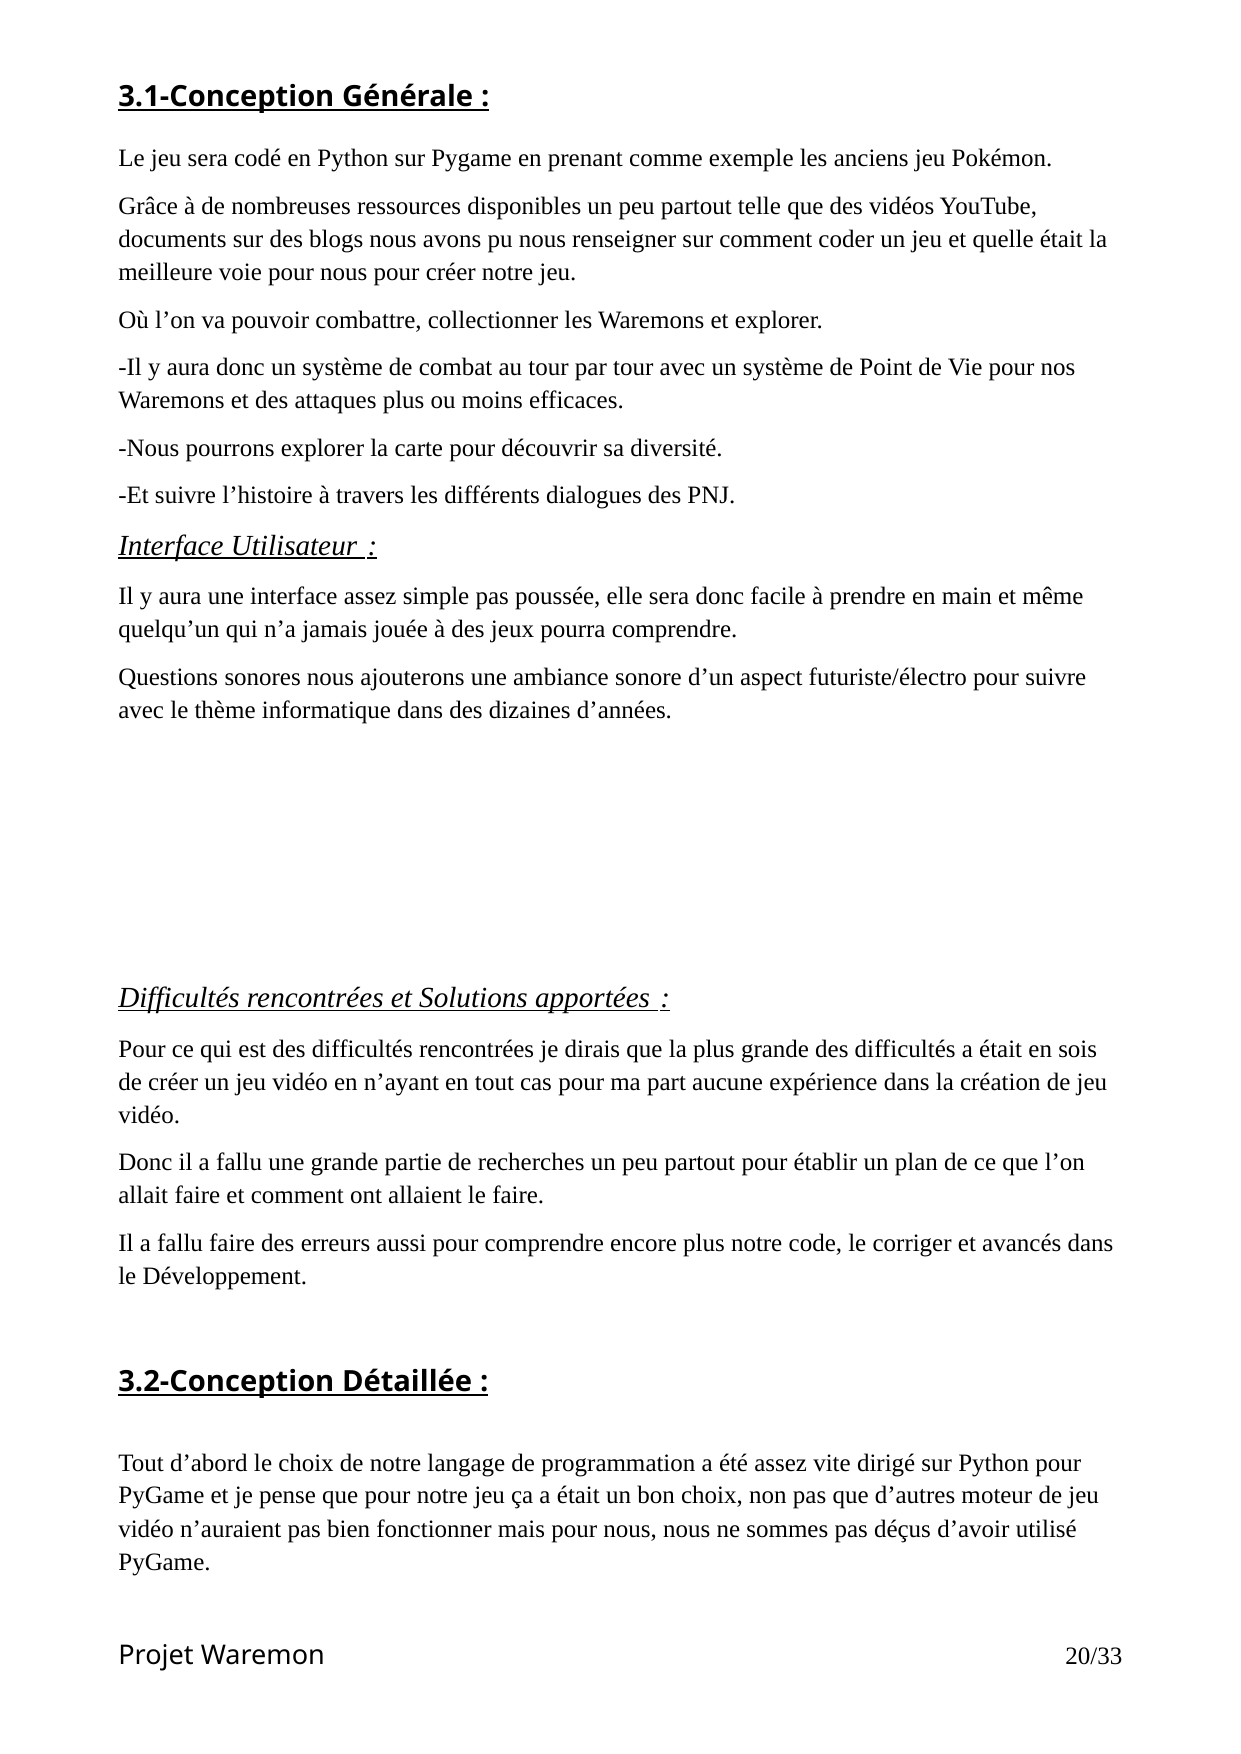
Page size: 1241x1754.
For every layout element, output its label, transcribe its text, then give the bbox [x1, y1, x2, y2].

text -Et suivre l’histoire à travers les différents dialogues des PNJ. [118, 481, 1122, 509]
text Il y aura une interface assez simple pas poussée, elle sera donc facile à prendre en main et même quelqu’un qui n’a jamais jouée à des jeux pourra comprendre. [118, 581, 1122, 643]
text Difficultés rencontrées et Solutions apportées : [118, 981, 1122, 1014]
text -Il y aura donc un système de combat au tour par tour avec un système de Point de Vie pour nos Waremons et des attaques plus ou moins efficaces. [118, 352, 1122, 414]
text Il a fallu faire des erreurs aussi pour comprendre encore plus notre code, le corriger et avancés dans le Développement. [118, 1228, 1122, 1290]
subtitle 3.1-Conception Générale : [118, 75, 1122, 115]
subtitle 3.2-Conception Détaillée : [118, 1360, 1122, 1400]
text -Nous pourrons explorer la carte pour découvrir sa diversité. [118, 433, 1122, 462]
text Tout d’abord le choix de notre langage de programmation a été assez vite dirigé sur Python pour PyGame et je pense que pour notre jeu ça a était un bon choix, non pas que d’autres moteur de jeu vidéo n’auraient pas bien fonctionner mais pour nous, nous ne sommes pas déçus d’avoir utilisé PyGame. [118, 1448, 1122, 1575]
text Le jeu sera codé en Python sur Pygame en prenant comme exemple les anciens jeu Pokémon. [118, 143, 1122, 172]
text Pour ce qui est des difficultés rencontrées je dirais que la plus grande des difficultés a était en sois de créer un jeu vidéo en n’ayant en tout cas pour ma part aucune expérience dans la création de jeu vidéo. [118, 1034, 1122, 1128]
text Interface Utilisateur : [118, 528, 1122, 562]
text Donc il a fallu une grande partie de recherches un peu partout pour établir un plan de ce que l’on allait faire et comment ont allaient le faire. [118, 1147, 1122, 1209]
text Où l’on va pouvoir combattre, collectionner les Waremons et explorer. [118, 305, 1122, 333]
text Grâce à de nombreuses ressources disponibles un peu partout telle que des vidéos YouTube, documents sur des blogs nous avons pu nous renseigner sur comment coder un jeu et quelle était la meilleure voie pour nous pour créer notre jeu. [118, 191, 1122, 286]
text Questions sonores nous ajouterons une ambiance sonore d’un aspect futuriste/électro pour suivre avec le thème informatique dans des dizaines d’années. [118, 662, 1122, 724]
